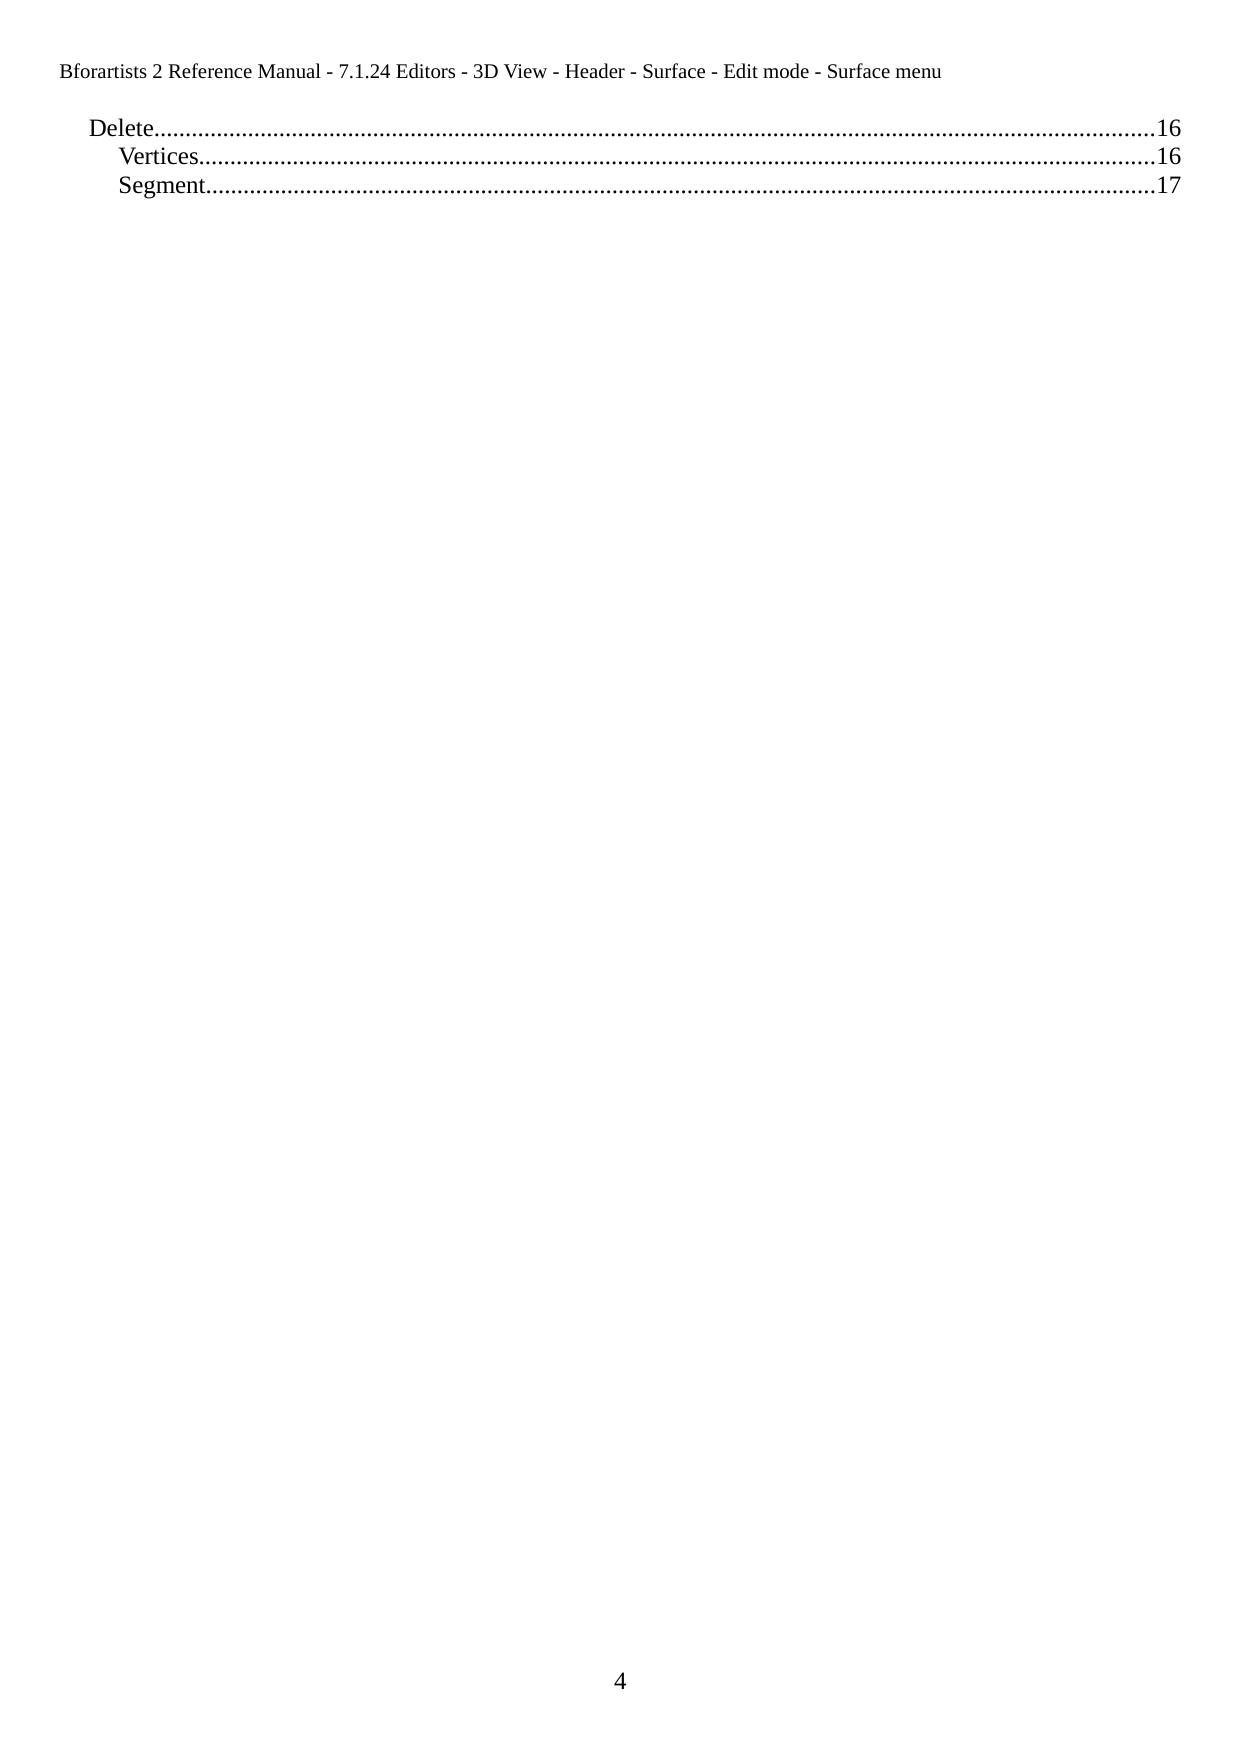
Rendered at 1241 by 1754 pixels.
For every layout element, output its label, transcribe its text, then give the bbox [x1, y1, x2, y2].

text Vertices 16 [118, 141, 1181, 170]
text Segment 17 [118, 170, 1181, 199]
text Delete 16 [88, 113, 1181, 141]
